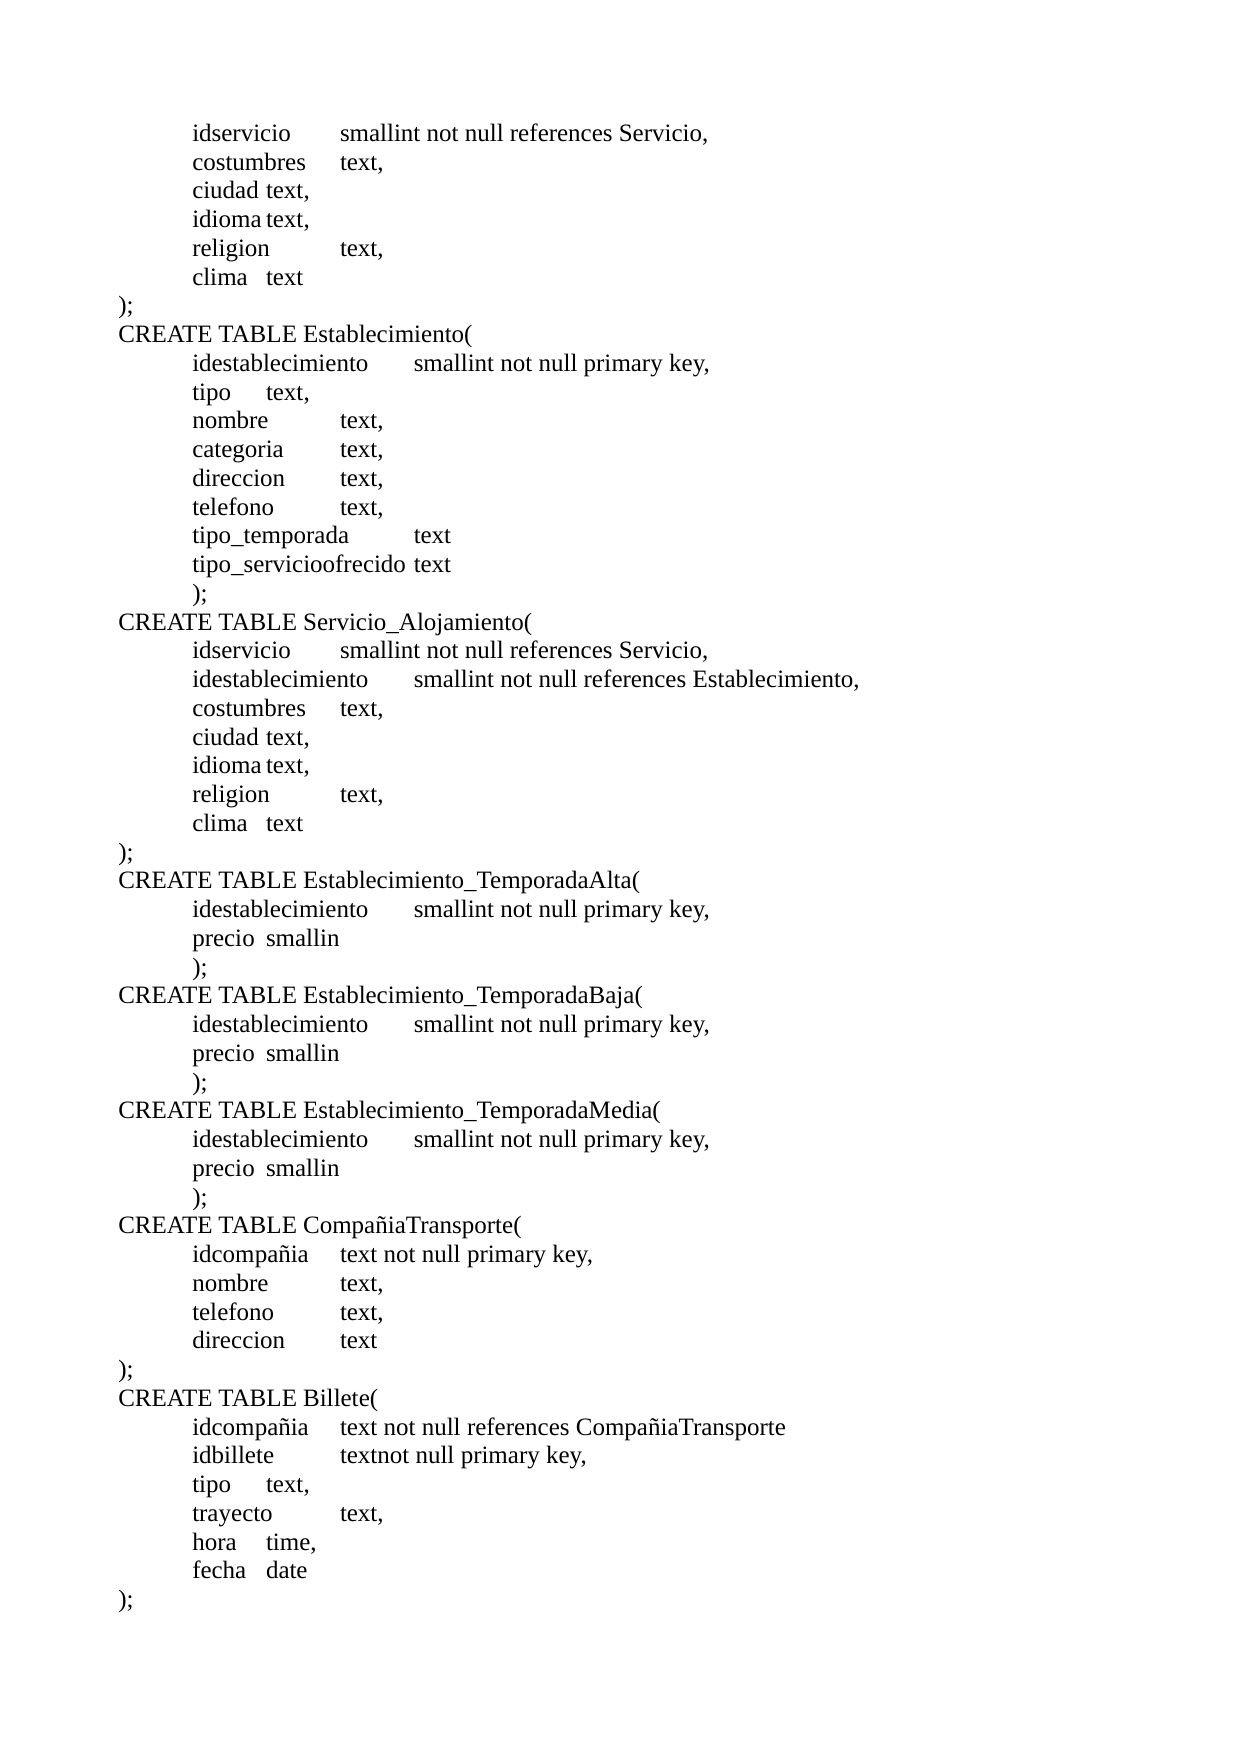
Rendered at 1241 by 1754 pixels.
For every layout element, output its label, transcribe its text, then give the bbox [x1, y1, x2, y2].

text idestablecimiento smallint not null primary key, [118, 348, 1122, 377]
text idservicio smallint not null references Servicio, [118, 118, 1122, 147]
text CREATE TABLE Establecimiento_TemporadaAlta( [118, 866, 1122, 894]
text CREATE TABLE Establecimiento_TemporadaMedia( [118, 1096, 1122, 1124]
text categoria text, [118, 434, 1122, 463]
text ); [118, 837, 1122, 866]
text idservicio smallint not null references Servicio, [118, 636, 1122, 664]
text clima text [118, 808, 1122, 837]
text ); [118, 1584, 1122, 1613]
text costumbres text, [118, 693, 1122, 722]
text tipo_servicioofrecido text [118, 549, 1122, 578]
text idestablecimiento smallint not null primary key, [118, 1124, 1122, 1153]
text tipo text, [118, 377, 1122, 406]
text idcompañia text not null primary key, [118, 1239, 1122, 1268]
text direccion text [118, 1326, 1122, 1354]
text CREATE TABLE CompañiaTransporte( [118, 1211, 1122, 1239]
text clima text [118, 262, 1122, 291]
text precio smallin [118, 923, 1122, 952]
text nombre text, [118, 406, 1122, 434]
text ); [118, 952, 1122, 981]
text nombre text, [118, 1268, 1122, 1297]
text fecha date [118, 1556, 1122, 1584]
text ); [118, 1067, 1122, 1096]
text CREATE TABLE Establecimiento( [118, 319, 1122, 348]
text costumbres text, [118, 147, 1122, 176]
text ); [118, 1182, 1122, 1211]
text religion text, [118, 779, 1122, 808]
text idcompañia text not null references CompañiaTransporte [118, 1412, 1122, 1441]
text telefono text, [118, 492, 1122, 521]
text tipo_temporada text [118, 521, 1122, 549]
text idioma text, [118, 204, 1122, 233]
text idioma text, [118, 751, 1122, 779]
text telefono text, [118, 1297, 1122, 1326]
text precio smallin [118, 1038, 1122, 1067]
text trayecto text, [118, 1498, 1122, 1527]
text CREATE TABLE Billete( [118, 1383, 1122, 1412]
text ); [118, 578, 1122, 607]
text ); [118, 1354, 1122, 1383]
text idestablecimiento smallint not null references Establecimiento, [118, 664, 1122, 693]
text idestablecimiento smallint not null primary key, [118, 1009, 1122, 1038]
text ciudad text, [118, 176, 1122, 204]
text direccion text, [118, 463, 1122, 492]
text CREATE TABLE Establecimiento_TemporadaBaja( [118, 981, 1122, 1009]
text ciudad text, [118, 722, 1122, 751]
text tipo text, [118, 1469, 1122, 1498]
text CREATE TABLE Servicio_Alojamiento( [118, 607, 1122, 636]
text idbillete textnot null primary key, [118, 1441, 1122, 1469]
text hora time, [118, 1527, 1122, 1556]
text idestablecimiento smallint not null primary key, [118, 894, 1122, 923]
text precio smallin [118, 1153, 1122, 1182]
text ); [118, 291, 1122, 319]
text religion text, [118, 233, 1122, 262]
